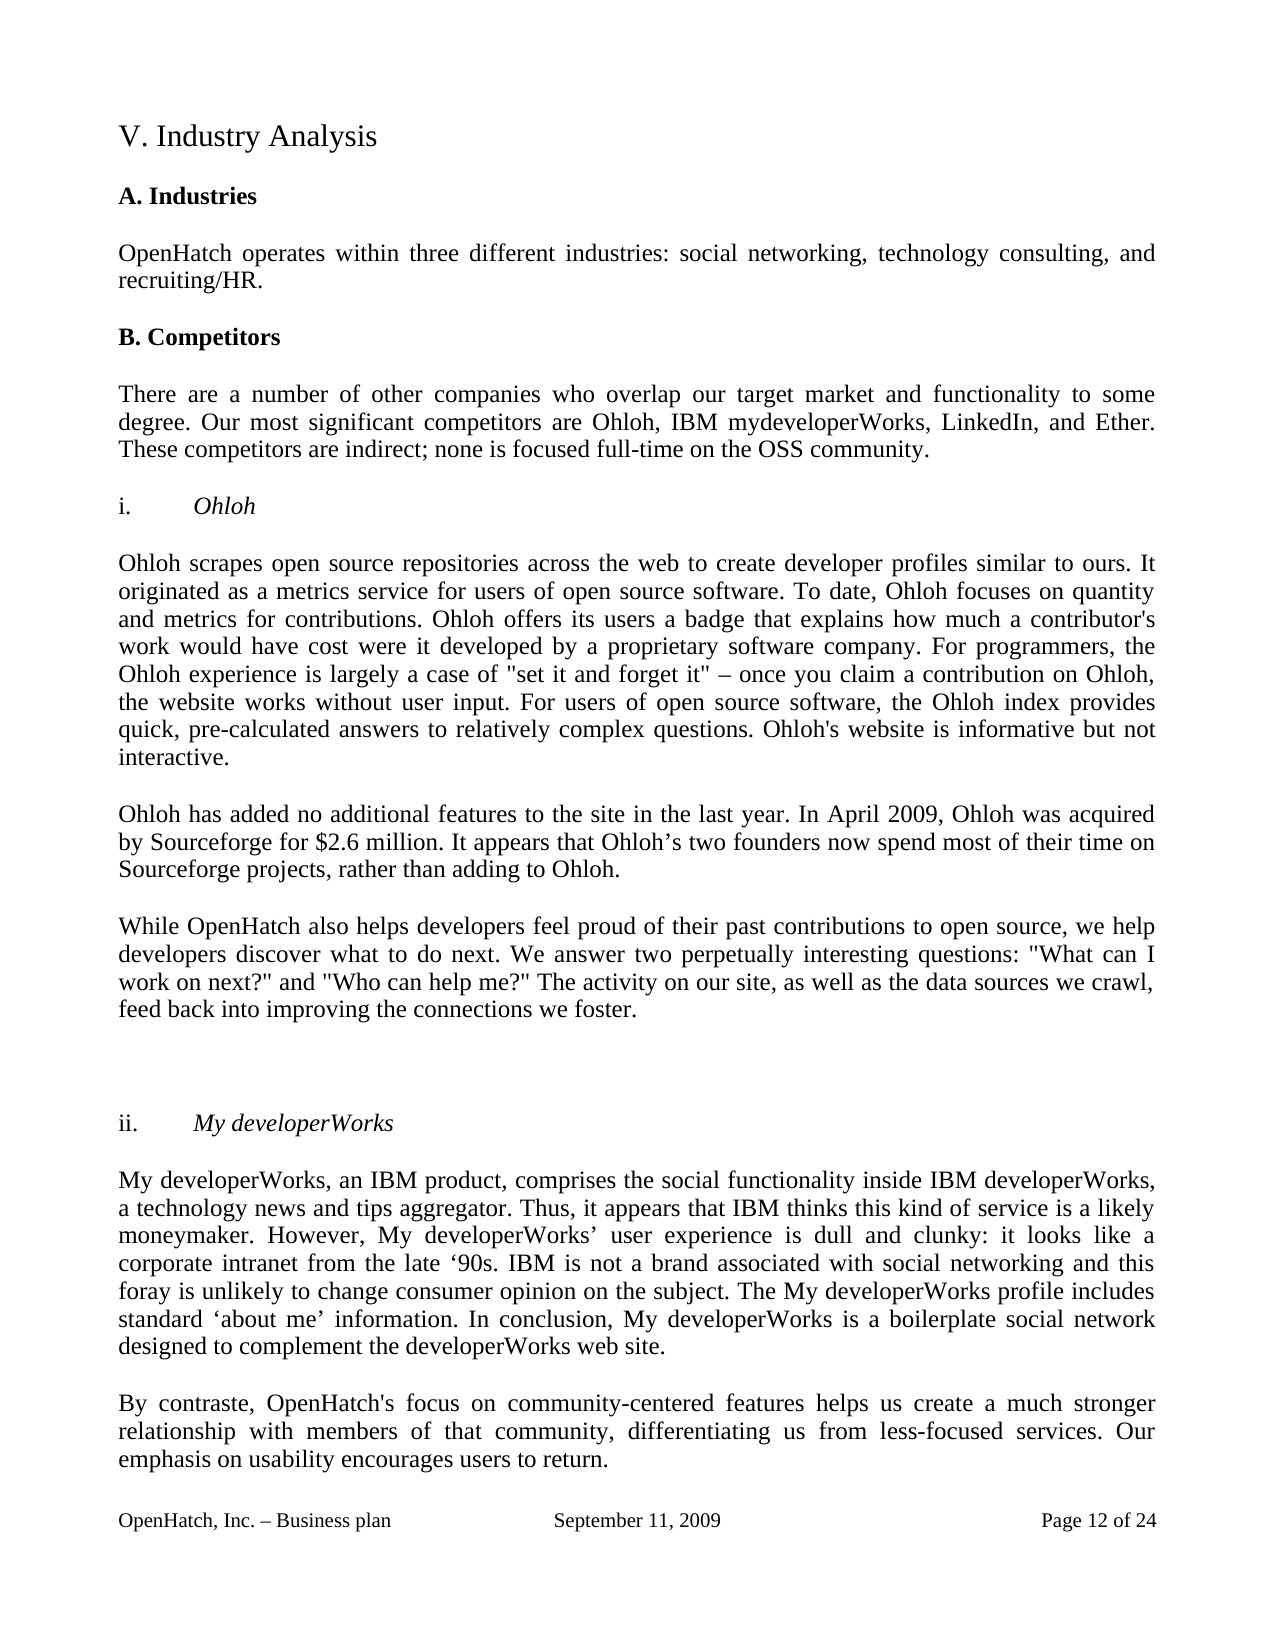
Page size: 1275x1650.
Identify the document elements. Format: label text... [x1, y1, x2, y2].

text There are a number of other companies who overlap our target market and functionality to some degree. Our most significant competitors are Ohloh, IBM mydeveloperWorks, LinkedIn, and Ether. These competitors are indirect; none is focused full-time on the OSS community. [118, 380, 1156, 463]
subtitle B. Competitors [118, 323, 1156, 351]
list Ohloh scrapes open source repositories across the web to create developer profiles similar to ours. It originated as a metrics service for users of open source software. To date, Ohloh focuses on quantity and metrics for contributions. Ohloh offers its users a badge that explains how much a contributor's work would have cost were it developed by a proprietary software company. For programmers, the Ohloh experience is largely a case of "set it and forget it" – once you claim a contribution on Ohloh, the website works without user input. For users of open source software, the Ohloh index provides quick, pre-calculated answers to relatively complex questions. Ohloh's website is informative but not interactive. [118, 549, 1156, 771]
text My developerWorks, an IBM product, comprises the social functionality inside IBM developerWorks, a technology news and tips aggregator. Thus, it appears that IBM thinks this kind of service is a likely moneymaker. However, My developerWorks’ user experience is dull and clunky: it looks like a corporate intranet from the late ‘90s. IBM is not a brand associated with social networking and this foray is unlikely to change consumer opinion on the subject. The My developerWorks profile includes standard ‘about me’ information. In conclusion, My developerWorks is a boilerplate social network designed to complement the developerWorks web site. [118, 1166, 1156, 1360]
list Ohloh [118, 492, 1156, 520]
text By contraste, OpenHatch's focus on community-centered features helps us create a much stronger relationship with members of that community, differentiating us from less-focused services. Our emphasis on usability encourages users to return. [118, 1389, 1156, 1472]
list My developerWorks [118, 1109, 1156, 1137]
list While OpenHatch also helps developers feel proud of their past contributions to open source, we help developers discover what to do next. We answer two perpetually interesting questions: "What can I work on next?" and "Who can help me?" The activity on our site, as well as the data sources we crawl, feed back into improving the connections we foster. [118, 912, 1156, 1023]
subtitle A. Industries [118, 182, 1156, 209]
text OpenHatch operates within three different industries: social networking, technology consulting, and recruiting/HR. [118, 239, 1156, 294]
text V. Industry Analysis [118, 118, 1156, 153]
list Ohloh has added no additional features to the site in the last year. In April 2009, Ohloh was acquired by Sourceforge for $2.6 million. It appears that Ohloh’s two founders now spend most of their time on Sourceforge projects, rather than adding to Ohloh. [118, 800, 1156, 883]
